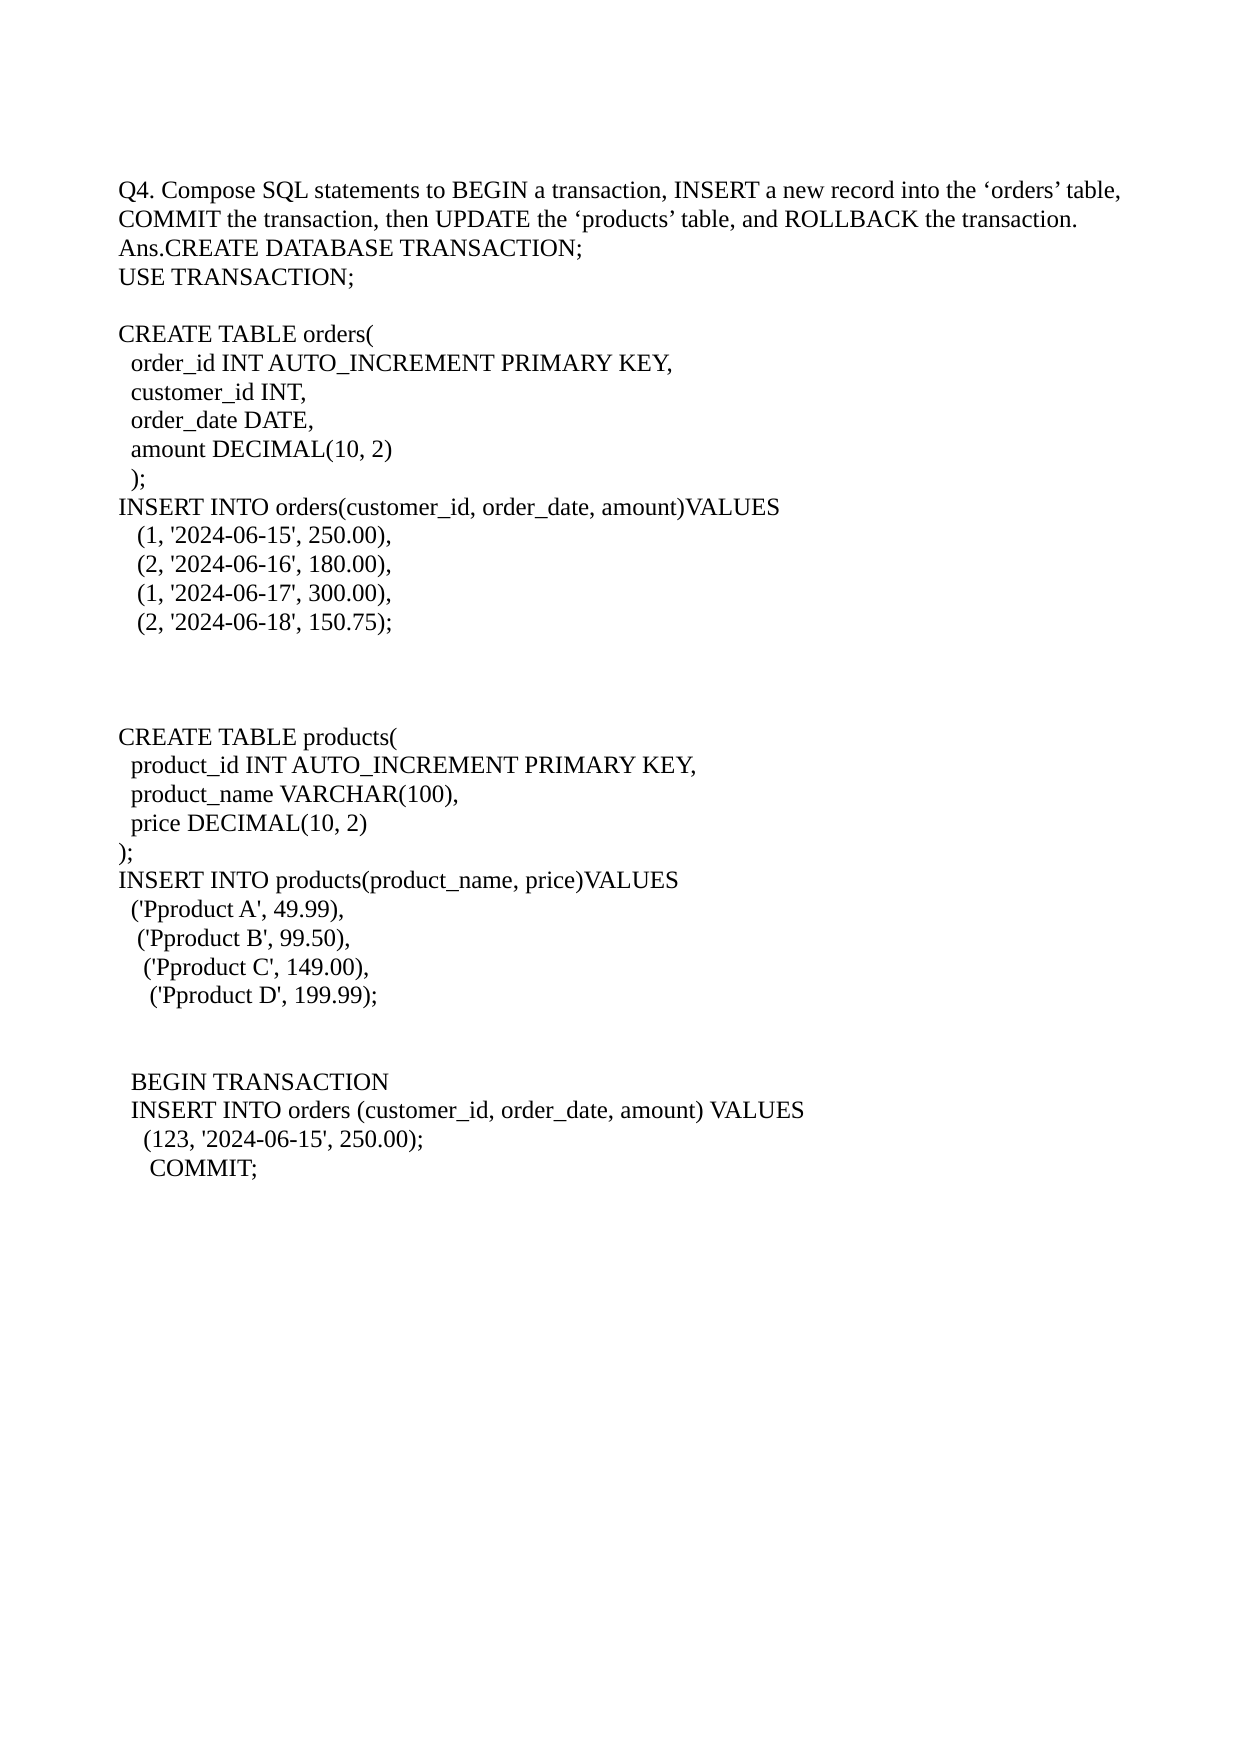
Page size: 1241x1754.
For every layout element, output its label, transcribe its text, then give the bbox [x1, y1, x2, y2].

text (1, '2024-06-15', 250.00), [118, 521, 1122, 549]
text BEGIN TRANSACTION [118, 1067, 1122, 1096]
text (123, '2024-06-15', 250.00); [118, 1124, 1122, 1153]
text ('Pproduct D', 199.99); [118, 981, 1122, 1009]
text ('Pproduct A', 49.99), [118, 894, 1122, 923]
text CREATE TABLE products( [118, 722, 1122, 751]
text ); [118, 463, 1122, 492]
text Ans.CREATE DATABASE TRANSACTION; [118, 233, 1122, 262]
text ); [118, 837, 1122, 866]
text Q4. Compose SQL statements to BEGIN a transaction, INSERT a new record into the ‘orders’ table, COMMIT the transaction, then UPDATE the ‘products’ table, and ROLLBACK the transaction. [118, 176, 1122, 233]
text ('Pproduct B', 99.50), [118, 923, 1122, 952]
text CREATE TABLE orders( [118, 319, 1122, 348]
text order_date DATE, [118, 406, 1122, 434]
text INSERT INTO products(product_name, price)VALUES [118, 866, 1122, 894]
text customer_id INT, [118, 377, 1122, 406]
text product_id INT AUTO_INCREMENT PRIMARY KEY, [118, 751, 1122, 779]
text (2, '2024-06-16', 180.00), [118, 549, 1122, 578]
text order_id INT AUTO_INCREMENT PRIMARY KEY, [118, 348, 1122, 377]
text INSERT INTO orders (customer_id, order_date, amount) VALUES [118, 1096, 1122, 1124]
text (1, '2024-06-17', 300.00), [118, 578, 1122, 607]
text (2, '2024-06-18', 150.75); [118, 607, 1122, 636]
text COMMIT; [118, 1153, 1122, 1182]
text price DECIMAL(10, 2) [118, 808, 1122, 837]
text product_name VARCHAR(100), [118, 779, 1122, 808]
text INSERT INTO orders(customer_id, order_date, amount)VALUES [118, 492, 1122, 521]
text USE TRANSACTION; [118, 262, 1122, 291]
text ('Pproduct C', 149.00), [118, 952, 1122, 981]
text amount DECIMAL(10, 2) [118, 434, 1122, 463]
